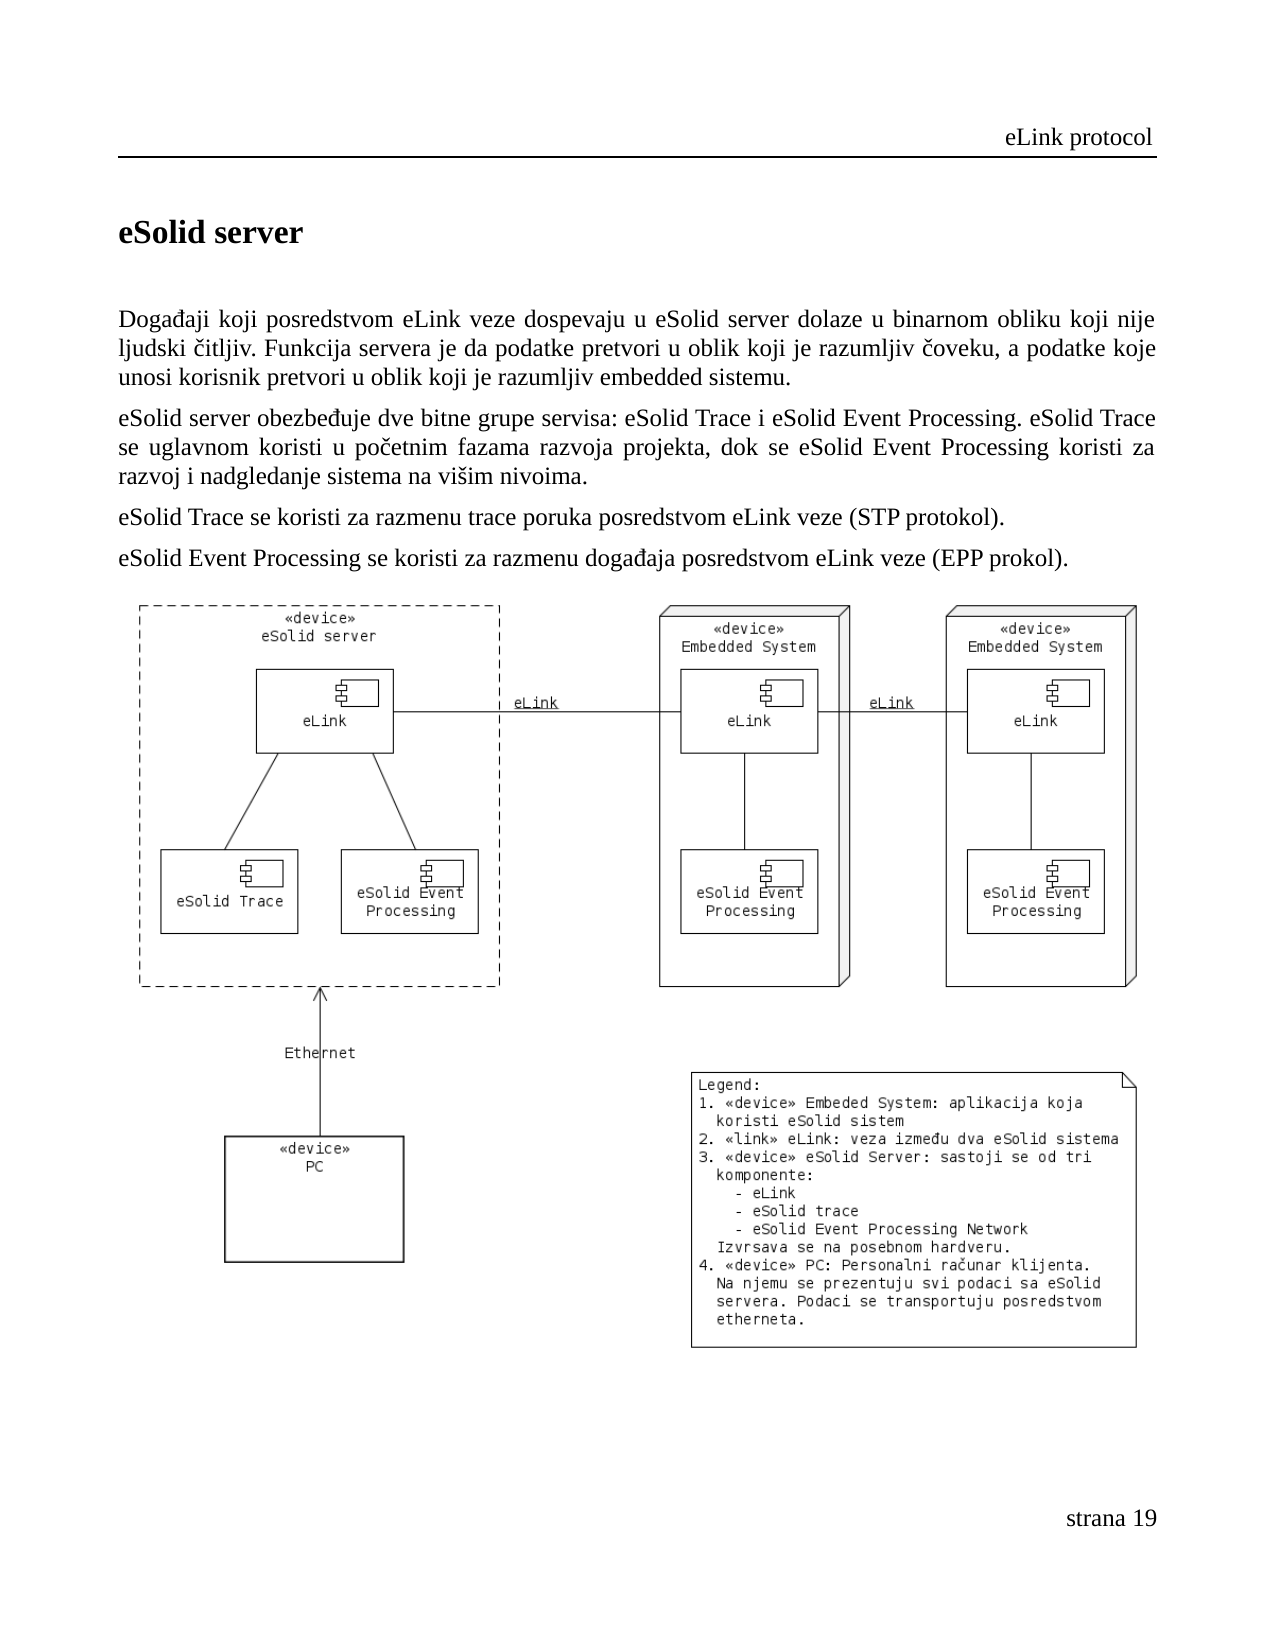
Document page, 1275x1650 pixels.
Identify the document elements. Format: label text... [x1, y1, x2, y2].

text eSolid Trace se koristi za razmenu trace poruka posredstvom eLink veze (STP protokol). [118, 502, 1157, 531]
text Događaji koji posredstvom eLink veze dospevaju u eSolid server dolaze u binarnom obliku koji nije ljudski čitljiv. Funkcija servera je da podatke pretvori u oblik koji je razumljiv čoveku, a podatke koje unosi korisnik pretvori u oblik koji je razumljiv embedded sistemu. [118, 304, 1157, 391]
text eSolid server obezbeđuje dve bitne grupe servisa: eSolid Trace i eSolid Event Processing. eSolid Trace se uglavnom koristi u početnim fazama razvoja projekta, dok se eSolid Event Processing koristi za razvoj i nadgledanje sistema na višim nivoima. [118, 403, 1157, 489]
picture [118, 584, 1158, 1369]
subtitle eSolid server [118, 212, 1157, 251]
text eSolid Event Processing se koristi za razmenu događaja posredstvom eLink veze (EPP prokol). [118, 543, 1157, 572]
